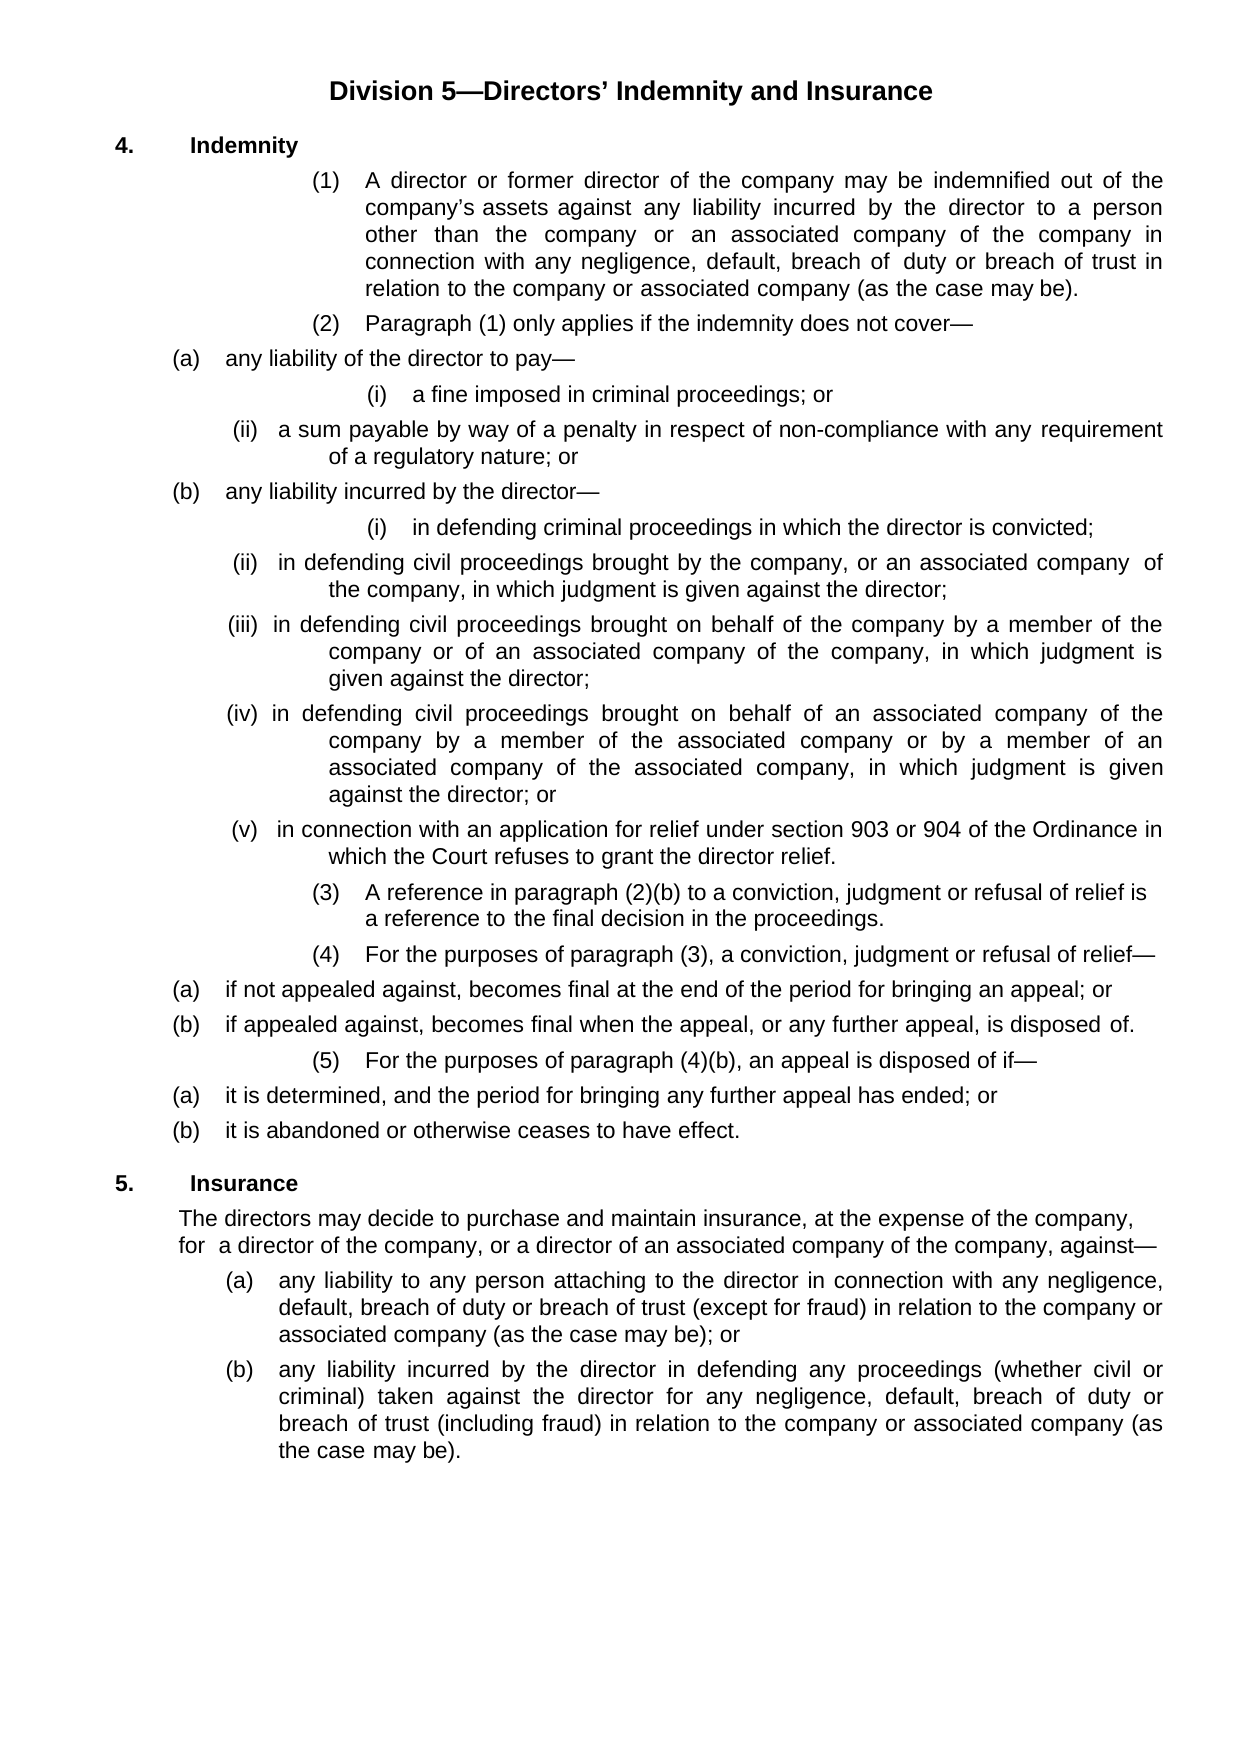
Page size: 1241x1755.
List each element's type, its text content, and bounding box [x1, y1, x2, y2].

list in defending civil proceedings brought by the company, or an associated company of the company, in which judgment is given against the director; [232, 549, 1163, 602]
list A reference in paragraph (2)(b) to a conviction, judgment or refusal of relief is a reference to the final decision in the proceedings. [312, 878, 1162, 932]
list it is abandoned or otherwise ceases to have effect. [172, 1117, 1174, 1144]
list if appealed against, becomes final when the appeal, or any further appeal, is disposed of. [172, 1011, 1163, 1038]
text The directors may decide to purchase and maintain insurance, at the expense of the company, for a director of the company, or a director of an associated company of the company, against— [178, 1205, 1162, 1258]
list A director or former director of the company may be indemnified out of the company’s assets against any liability incurred by the director to a person other than the company or an associated company of the company in connection with any negligence, default, breach of duty or breach of trust in relation to the company or associated company (as the case may be). [312, 167, 1163, 301]
list any liability incurred by the director— [172, 478, 1174, 504]
list in defending civil proceedings brought on behalf of the company by a member of the company or of an associated company of the company, in which judgment is given against the director; [227, 611, 1163, 691]
list a fine imposed in criminal proceedings; or [367, 381, 1174, 407]
list it is determined, and the period for bringing any further appeal has ended; or [172, 1082, 1174, 1108]
list For the purposes of paragraph (4)(b), an appeal is disposed of if— [312, 1047, 1174, 1073]
list Paragraph (1) only applies if the indemnity does not cover— [312, 310, 1174, 336]
list in defending civil proceedings brought on behalf of an associated company of the company by a member of the associated company or by a member of an associated company of the associated company, in which judgment is given against the director; or [226, 700, 1163, 808]
list in defending criminal proceedings in which the director is convicted; [367, 514, 1174, 540]
list in connection with an application for relief under section 903 or 904 of the Ordinance in which the Court refuses to grant the director relief. [231, 816, 1163, 870]
list a sum payable by way of a penalty in respect of non-compliance with any requirement of a regulatory nature; or [232, 416, 1163, 469]
list any liability incurred by the director in defending any proceedings (whether civil or criminal) taken against the director for any negligence, default, breach of duty or breach of trust (including fraud) in relation to the company or associated company (as the case may be). [225, 1356, 1163, 1463]
subtitle Indemnity [115, 132, 1174, 158]
list if not appealed against, becomes final at the end of the period for bringing an appeal; or [172, 976, 1174, 1002]
subtitle Division 5—Directors’ Indemnity and Insurance [329, 74, 1174, 106]
list any liability of the director to pay— [172, 345, 1174, 372]
subtitle Insurance [115, 1170, 1174, 1196]
list any liability to any person attaching to the director in connection with any negligence, default, breach of duty or breach of trust (except for fraud) in relation to the company or associated company (as the case may be); or [225, 1267, 1163, 1347]
list For the purposes of paragraph (3), a conviction, judgment or refusal of relief— [312, 941, 1174, 967]
